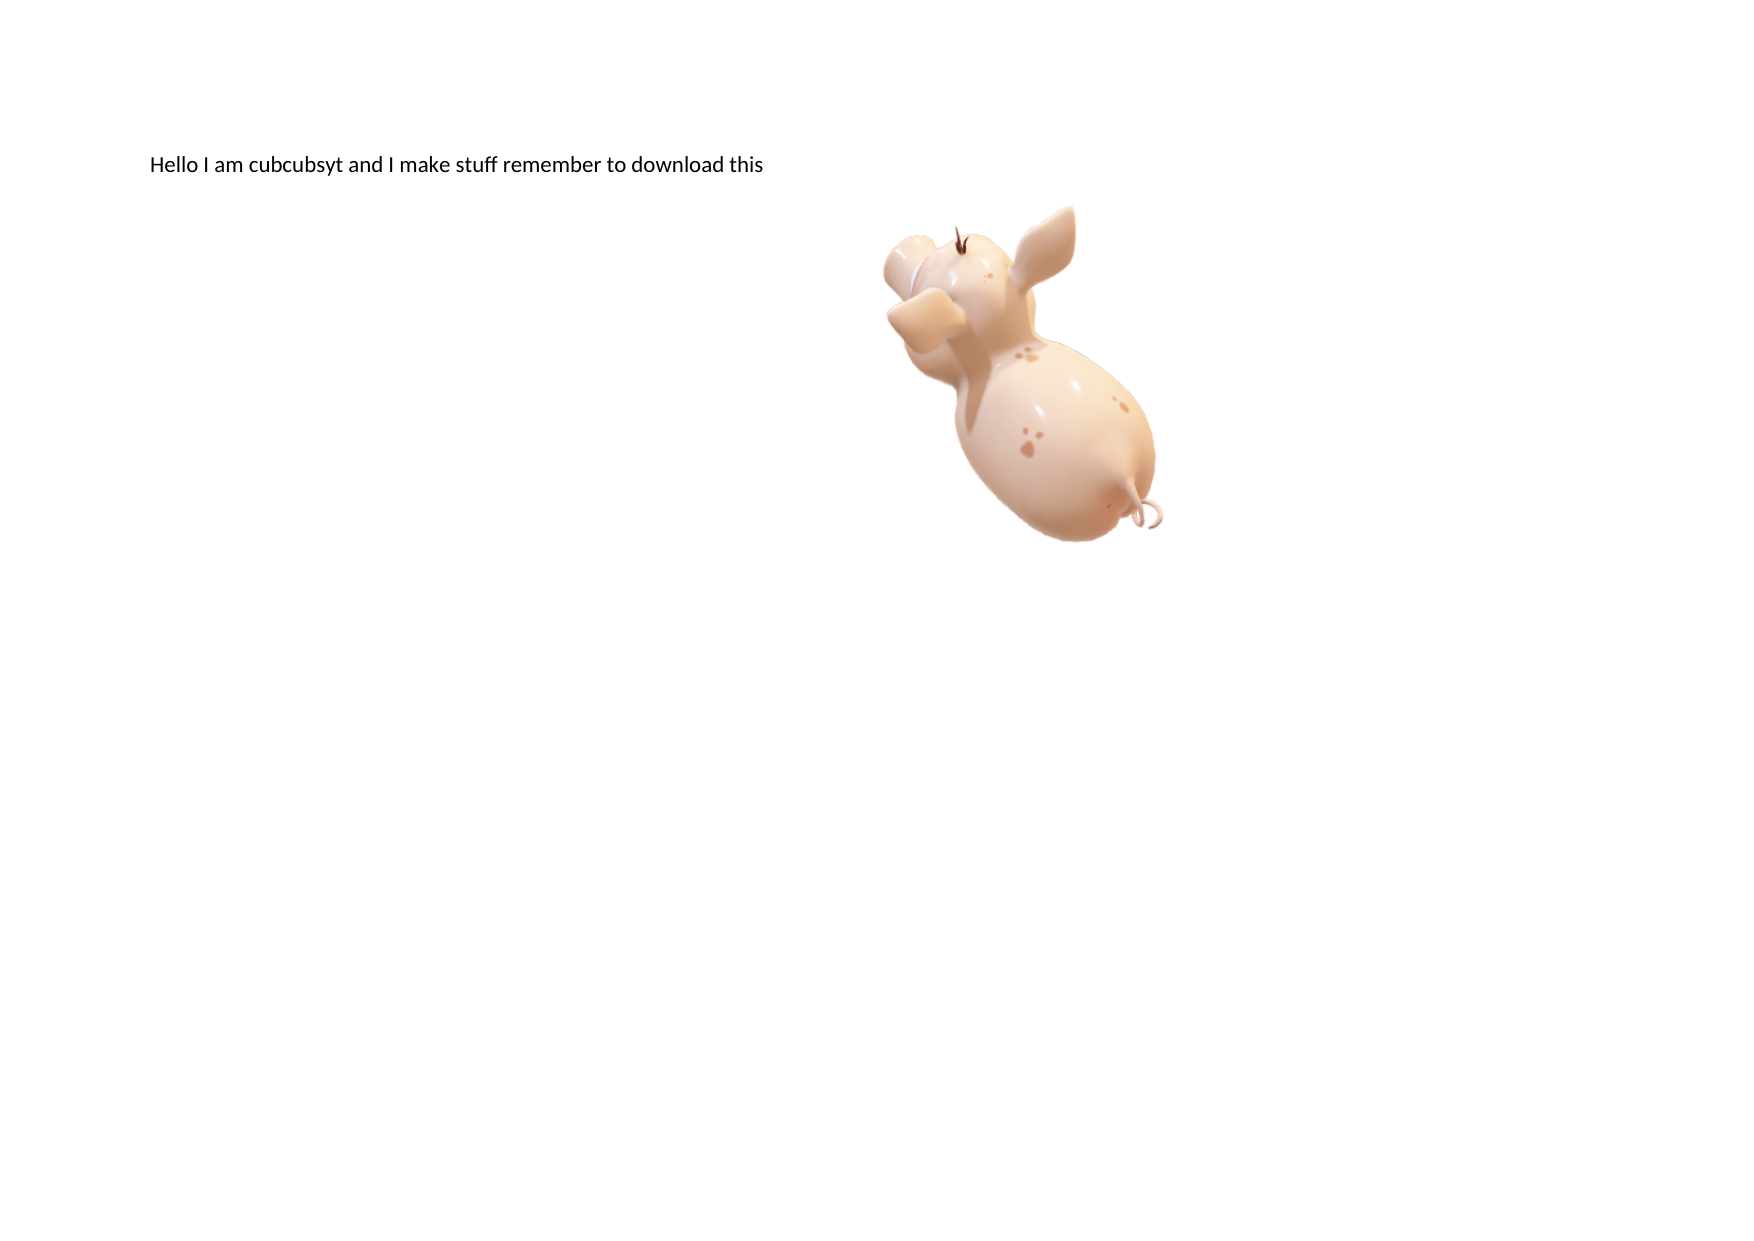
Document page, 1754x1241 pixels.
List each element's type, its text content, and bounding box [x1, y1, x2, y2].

text Hello I am cubcubsyt and I make stuff remember to download this [150, 150, 1604, 178]
